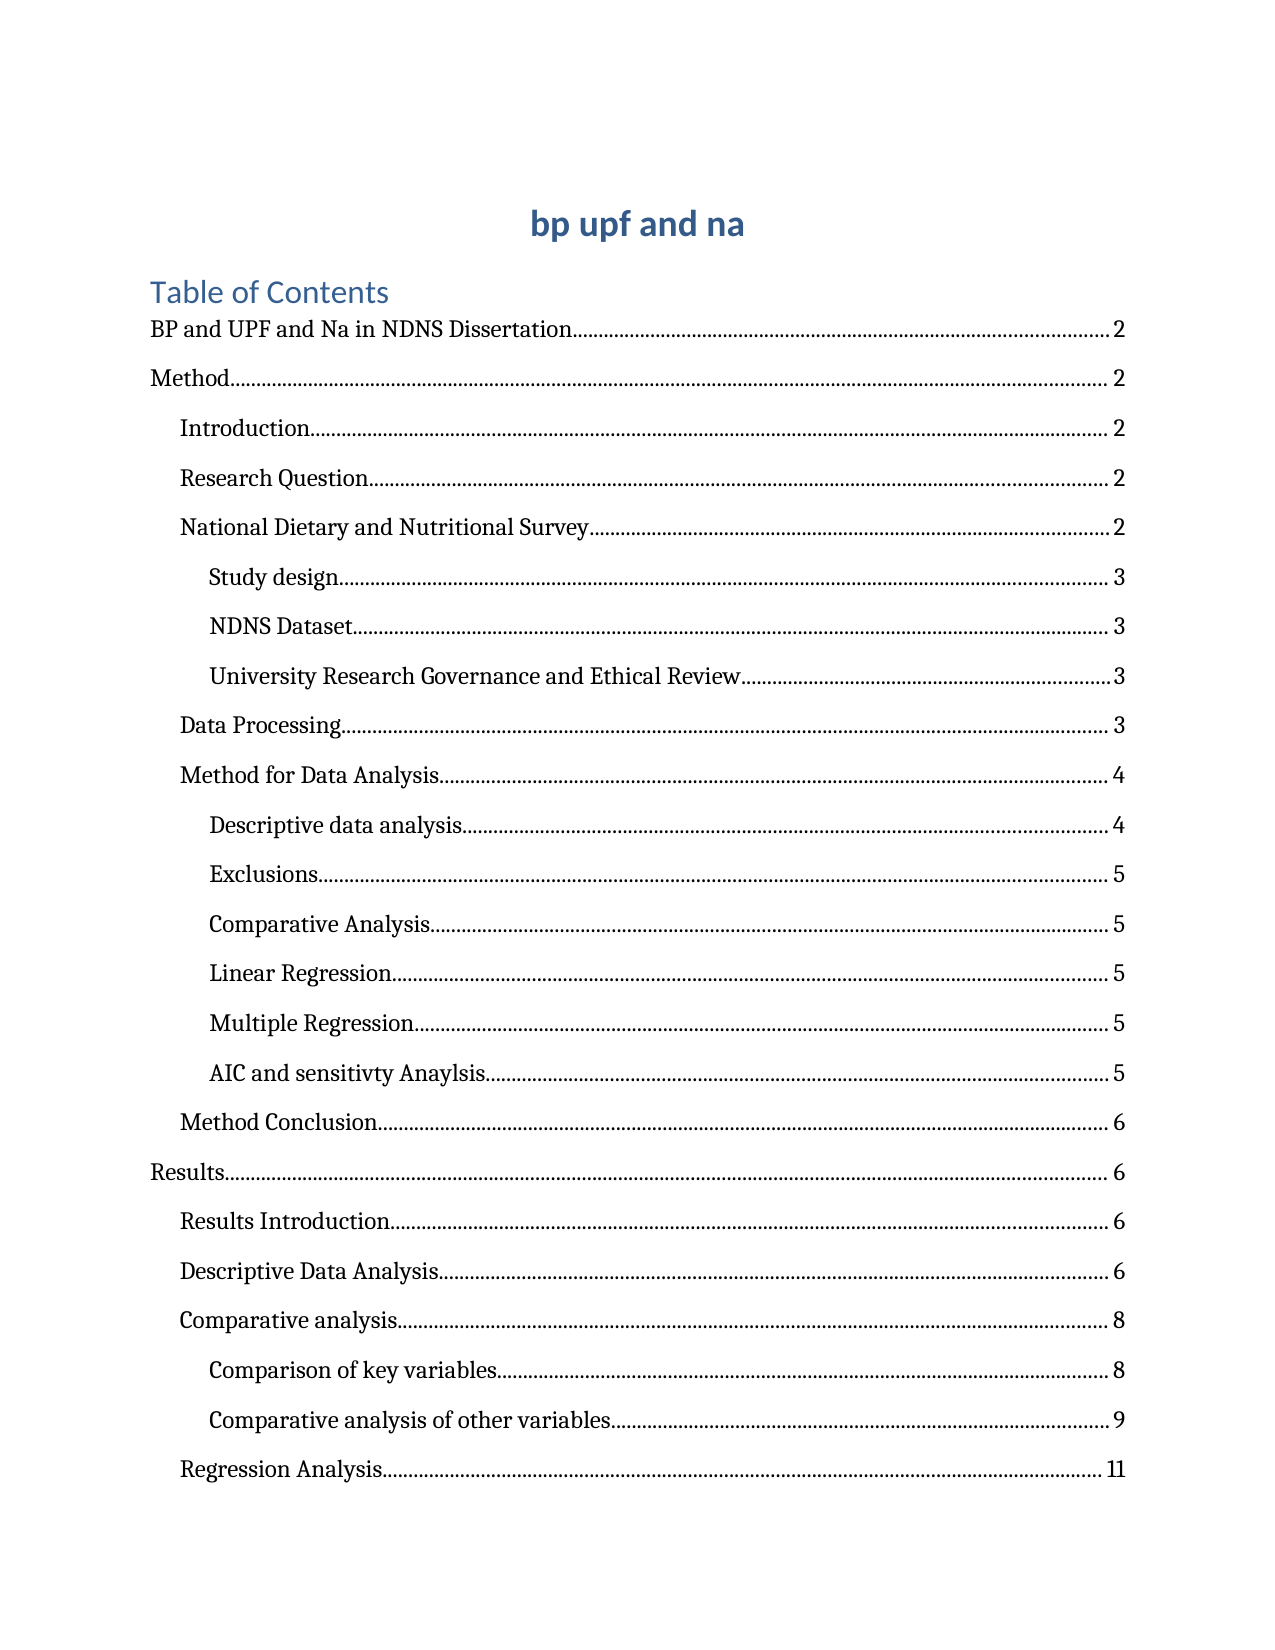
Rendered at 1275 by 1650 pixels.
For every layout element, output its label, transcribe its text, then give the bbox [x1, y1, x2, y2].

text Multiple Regression 5 [209, 1009, 1125, 1038]
text Results 6 [150, 1158, 1125, 1186]
text AIC and sensitivty Anaylsis 5 [209, 1058, 1125, 1087]
text Comparison of key variables 8 [209, 1356, 1125, 1385]
text Study design 3 [209, 563, 1125, 591]
text NDNS Dataset 3 [209, 612, 1125, 641]
subtitle Table of Contents [150, 271, 1125, 312]
text Results Introduction 6 [179, 1207, 1125, 1236]
text National Dietary and Nutritional Survey 2 [179, 513, 1125, 542]
text Exclusions 5 [209, 860, 1125, 889]
text BP and UPF and Na in NDNS Dissertation 2 [150, 315, 1125, 343]
text University Research Governance and Ethical Review 3 [209, 662, 1125, 691]
text Descriptive Data Analysis 6 [179, 1257, 1125, 1286]
text Method 2 [150, 364, 1125, 393]
text Data Processing 3 [179, 711, 1125, 740]
text Linear Regression 5 [209, 959, 1125, 988]
text Introduction 2 [179, 414, 1125, 443]
text Comparative analysis of other variables 9 [209, 1406, 1125, 1434]
text Descriptive data analysis 4 [209, 811, 1125, 839]
text Comparative Analysis 5 [209, 910, 1125, 938]
text Method Conclusion 6 [179, 1108, 1125, 1137]
text Method for Data Analysis 4 [179, 761, 1125, 790]
text Research Question 2 [179, 463, 1125, 492]
title bp upf and na [150, 200, 1125, 246]
text Comparative analysis 8 [179, 1306, 1125, 1335]
text Regression Analysis 11 [179, 1455, 1125, 1484]
